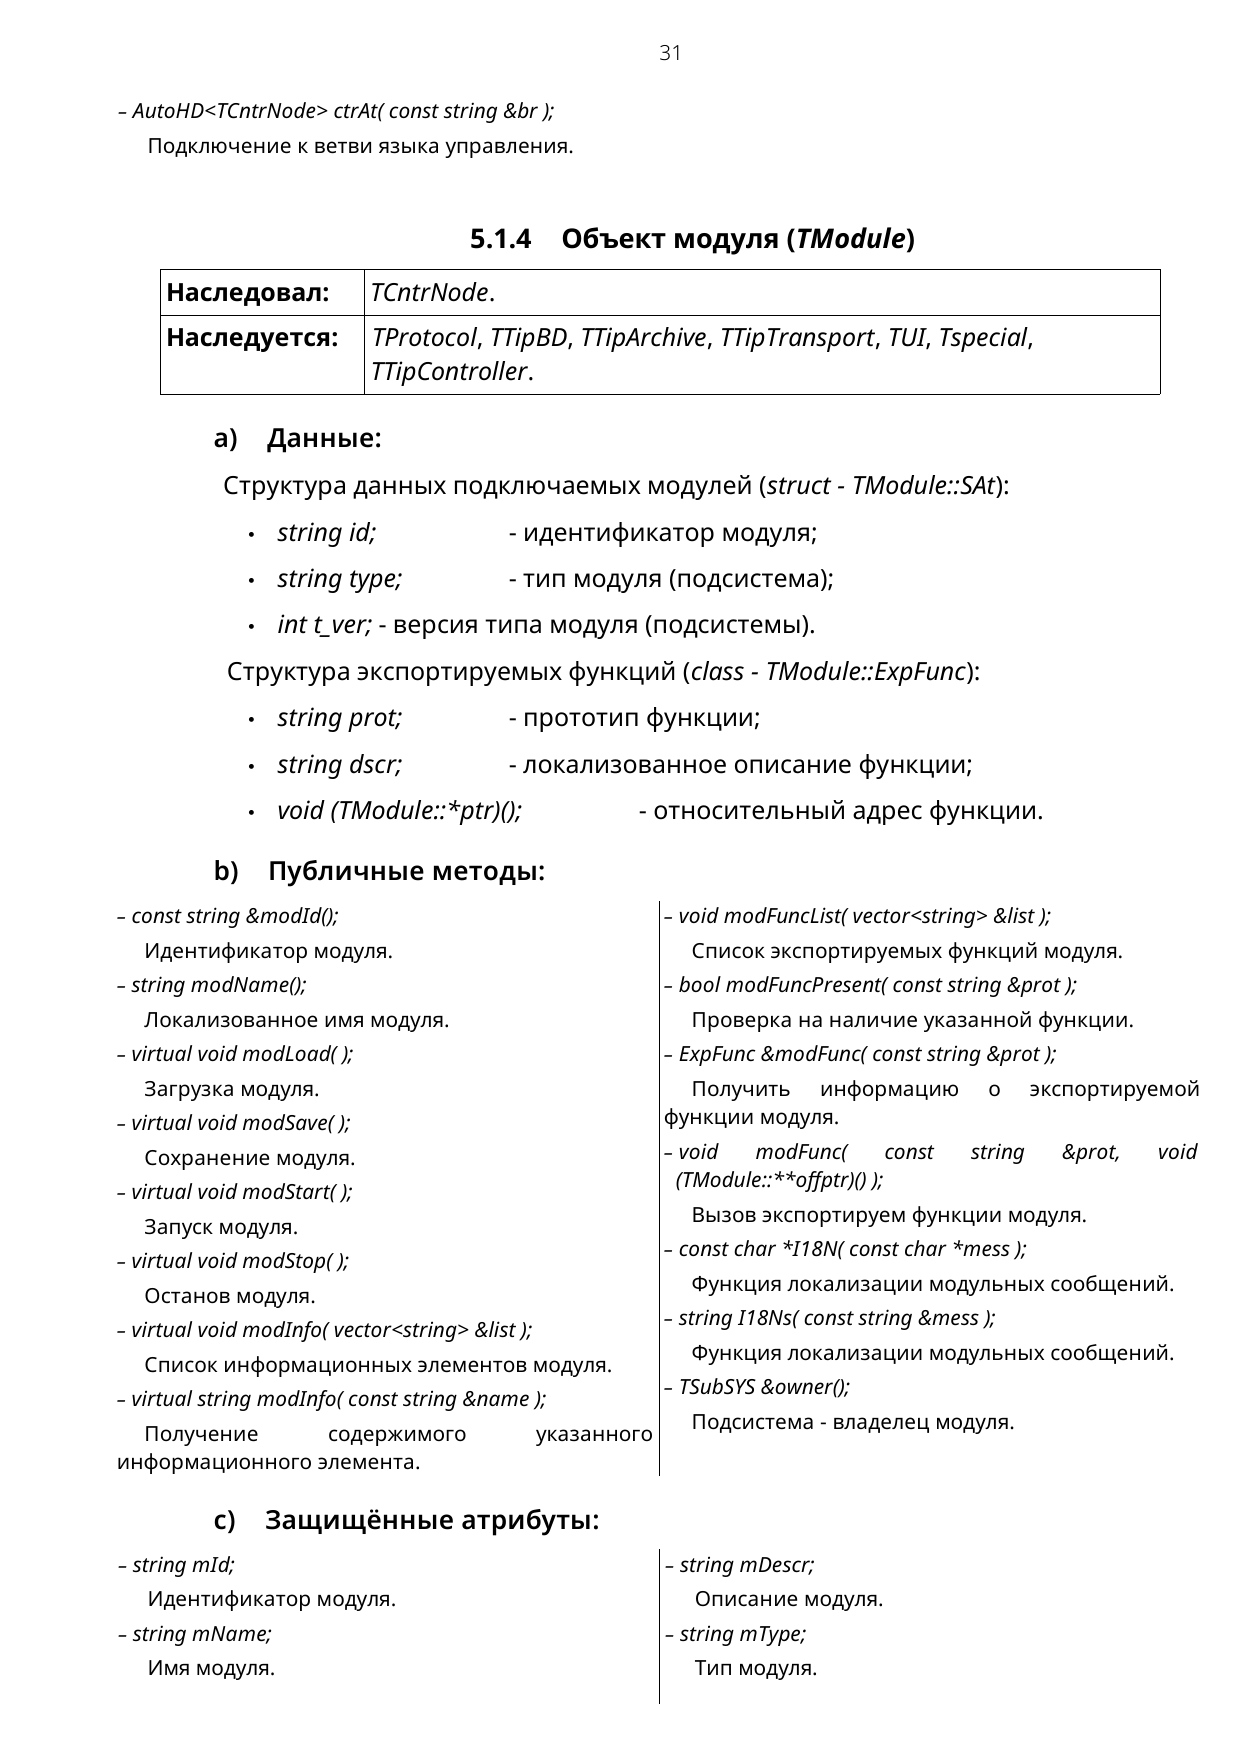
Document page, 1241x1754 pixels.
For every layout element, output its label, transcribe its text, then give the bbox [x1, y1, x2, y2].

list void modFunc( const string &prot, void (TModule::**offptr)() ); [664, 1137, 1201, 1194]
text Идентификатор модуля. [117, 936, 653, 964]
table_header Наследовал: [161, 270, 364, 315]
subtitle Данные: [206, 419, 1201, 456]
text Структура данных подключаемых модулей (struct - TModule::SAt): [187, 468, 1201, 502]
list virtual string modInfo( const string &name ); [117, 1384, 653, 1412]
text Проверка на наличие указанной функции. [664, 1005, 1201, 1033]
list string mDescr; [665, 1549, 1201, 1578]
subtitle Публичные методы: [206, 852, 1201, 889]
list TSubSYS &owner(); [664, 1372, 1201, 1401]
table_cell Наследуется: [161, 316, 364, 394]
text Вызов экспортируем функции модуля. [664, 1200, 1201, 1228]
text Список информационных элементов модуля. [117, 1349, 653, 1378]
text Имя модуля. [118, 1653, 653, 1681]
text Подсистема - владелец модуля. [664, 1407, 1201, 1435]
text Сохранение модуля. [117, 1143, 653, 1171]
list string mId; [118, 1549, 653, 1578]
text Загрузка модуля. [117, 1074, 653, 1102]
text Получение содержимого указанного информационного элемента. [117, 1418, 653, 1476]
text Локализованное имя модуля. [117, 1005, 653, 1033]
text Тип модуля. [665, 1653, 1201, 1681]
text Останов модуля. [117, 1281, 653, 1309]
list AutoHD<TCntrNode> ctrAt( const string &br ); [118, 96, 1201, 125]
table_cell TProtocol, TTipBD, TTipArchive, TTipTransport, TUI, Tspecial, TTipController. [365, 316, 1160, 394]
list const char *I18N( const char *mess ); [664, 1234, 1201, 1263]
text Подключение к ветви языка управления. [118, 131, 1201, 159]
list string modName(); [117, 970, 653, 999]
list bool modFuncPresent( const string &prot ); [664, 970, 1201, 999]
list string id; - идентификатор модуля; [248, 514, 1201, 548]
subtitle Защищённые атрибуты: [206, 1501, 1201, 1537]
list virtual void modStop( ); [117, 1246, 653, 1274]
text Запуск модуля. [117, 1212, 653, 1240]
text Список экспортируемых функций модуля. [664, 936, 1201, 964]
table_header TCntrNode. [365, 270, 1160, 315]
text Структура экспортируемых функций (class - TModule::ExpFunc): [191, 654, 1201, 688]
list ExpFunc &modFunc( const string &prot ); [664, 1039, 1201, 1068]
list virtual void modSave( ); [117, 1108, 653, 1137]
subtitle Объект модуля (TModule) [177, 220, 1201, 257]
list void modFuncList( vector<string> &list ); [664, 901, 1201, 930]
list virtual void modLoad( ); [117, 1039, 653, 1068]
list string mType; [665, 1618, 1201, 1647]
text Функция локализации модульных сообщений. [664, 1269, 1201, 1297]
text Описание модуля. [665, 1584, 1201, 1612]
list string I18Ns( const string &mess ); [664, 1303, 1201, 1332]
list virtual void modStart( ); [117, 1177, 653, 1206]
text Идентификатор модуля. [118, 1584, 653, 1612]
list string mName; [118, 1618, 653, 1647]
list string type; - тип модуля (подсистема); [248, 561, 1201, 595]
text Функция локализации модульных сообщений. [664, 1338, 1201, 1366]
list string prot; - прототип функции; [248, 700, 1201, 734]
list string dscr; - локализованное описание функции; [248, 747, 1201, 781]
list const string &modId(); [117, 901, 653, 930]
list int t_ver; - версия типа модуля (подсистемы). [248, 607, 1201, 641]
text Получить информацию о экспортируемой функции модуля. [664, 1074, 1201, 1131]
list void (TModule::*ptr)(); - относительный адрес функции. [248, 793, 1201, 827]
list virtual void modInfo( vector<string> &list ); [117, 1315, 653, 1343]
